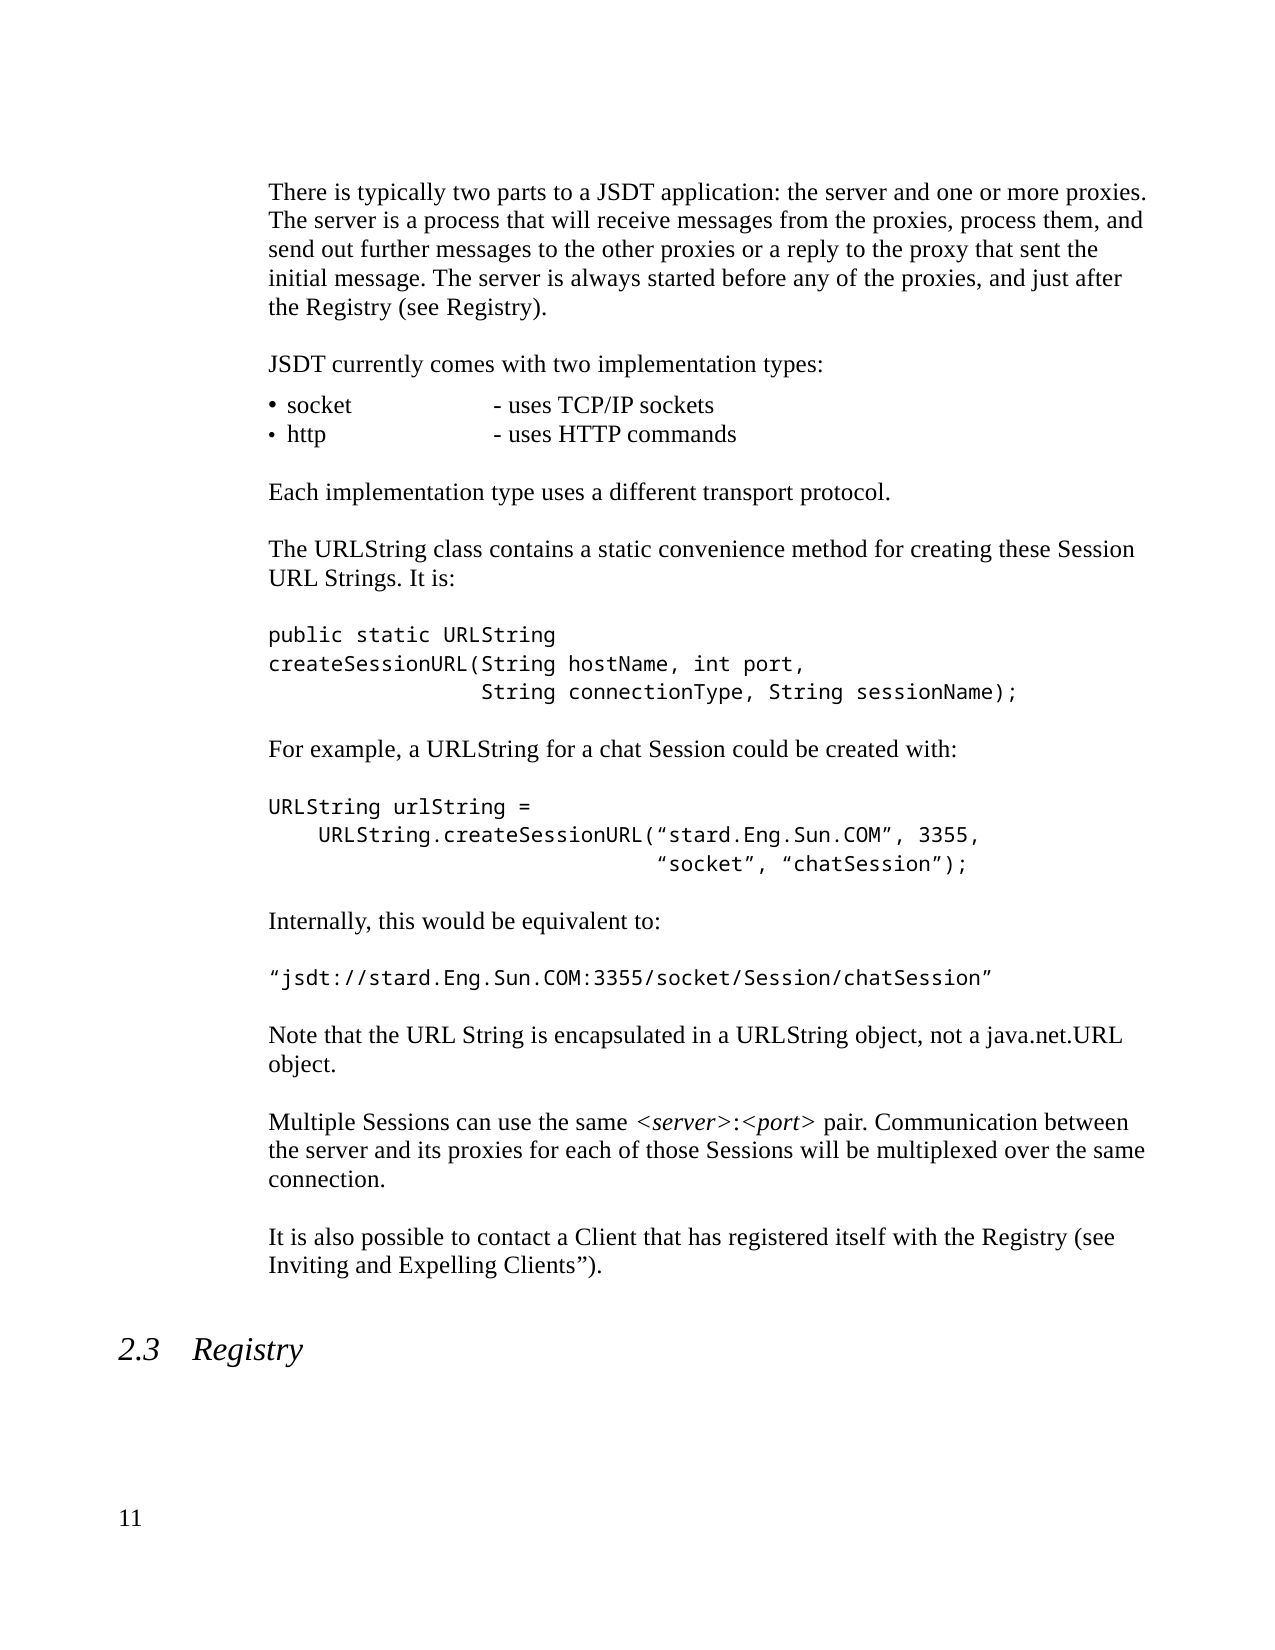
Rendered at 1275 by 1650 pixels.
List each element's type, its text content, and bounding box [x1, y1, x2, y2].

text String connectionType, String sessionName); [268, 677, 1157, 706]
text URLString.createSessionURL(“stard.Eng.Sun.COM”, 3355, [268, 820, 1157, 849]
text There is typically two parts to a JSDT application: the server and one or more proxies. The server is a process that will receive messages from the proxies, process them, and send out further messages to the other proxies or a reply to the proxy that sent the initial message. The server is always started before any of the proxies, and just after the Registry (see Registry). [268, 177, 1157, 321]
text JSDT currently comes with two implementation types: [268, 349, 1157, 378]
list http - uses HTTP commands [268, 419, 1157, 448]
text It is also possible to contact a Client that has registered itself with the Registry (see Inviting and Expelling Clients”). [268, 1222, 1157, 1279]
text “socket”, “chatSession”); [268, 849, 1157, 877]
list socket - uses TCP/IP sockets [268, 391, 1157, 419]
subtitle 2.3 Registry [118, 1329, 1157, 1367]
text Each implementation type uses a different transport protocol. [268, 477, 1157, 505]
text For example, a URLString for a chat Session could be created with: [268, 734, 1157, 763]
text URLString urlString = [268, 792, 1157, 820]
text The URLString class contains a static convenience method for creating these Session URL Strings. It is: [268, 534, 1157, 592]
text “jsdt://stard.Eng.Sun.COM:3355/socket/Session/chatSession” [268, 963, 1157, 992]
text Multiple Sessions can use the same <server>:<port> pair. Communication between the server and its proxies for each of those Sessions will be multiplexed over the same connection. [268, 1107, 1157, 1193]
text createSessionURL(String hostName, int port, [268, 649, 1157, 677]
text Internally, this would be equivalent to: [268, 906, 1157, 935]
text Note that the URL String is encapsulated in a URLString object, not a java.net.URL object. [268, 1021, 1157, 1078]
text public static URLString [268, 620, 1157, 649]
